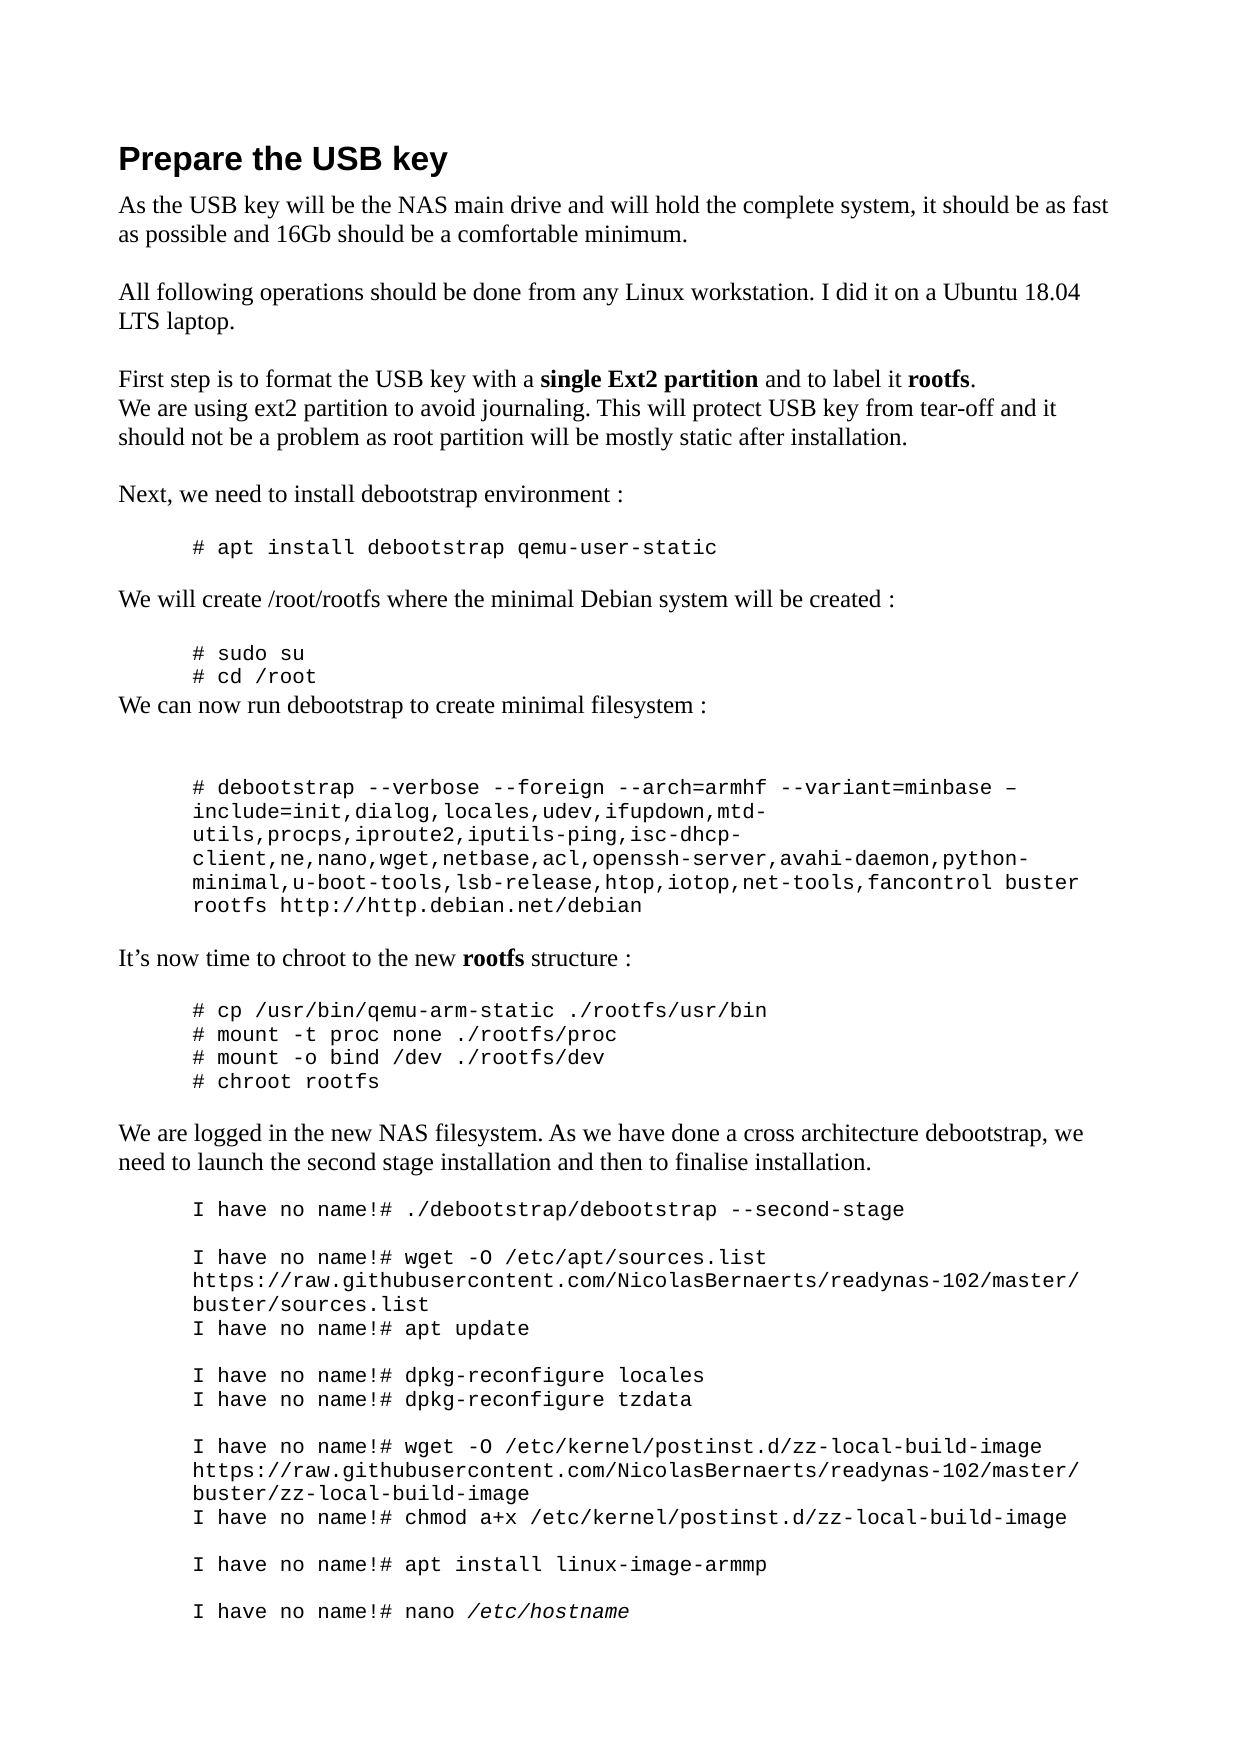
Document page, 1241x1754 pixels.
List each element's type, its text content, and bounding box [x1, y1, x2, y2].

text I have no name!# wget -O /etc/apt/sources.list https://raw.githubusercontent.com/NicolasBernaerts/readynas-102/master/buster/sources.list [192, 1247, 1122, 1318]
text I have no name!# chmod a+x /etc/kernel/postinst.d/zz-local-build-image [192, 1507, 1122, 1531]
text # sudo su [192, 643, 1122, 666]
text # chroot rootfs [192, 1071, 1122, 1095]
text I have no name!# apt update [192, 1318, 1122, 1341]
text First step is to format the USB key with a single Ext2 partition and to label it rootfs. We are using ext2 partition to avoid journaling. This will protect USB key from tear-off and it should not be a problem as root partition will be mostly static after installation. Next, we need to install debootstrap environment : [118, 364, 1122, 508]
subtitle Prepare the USB key [118, 139, 1122, 178]
text As the USB key will be the NAS main drive and will hold the complete system, it should be as fast as possible and 16Gb should be a comfortable minimum. [118, 190, 1122, 248]
text # apt install debootstrap qemu-user-static [192, 537, 1122, 561]
text # mount -t proc none ./rootfs/proc [192, 1024, 1122, 1047]
text We will create /root/rootfs where the minimal Debian system will be created : [118, 584, 1122, 613]
text # mount -o bind /dev ./rootfs/dev [192, 1047, 1122, 1071]
text All following operations should be done from any Linux workstation. I did it on a Ubuntu 18.04 LTS laptop. [118, 277, 1122, 334]
text # debootstrap --verbose --foreign --arch=armhf --variant=minbase –include=init,dialog,locales,udev,ifupdown,mtd-utils,procps,iproute2,iputils-ping,isc-dhcp-client,ne,nano,wget,netbase,acl,openssh-server,avahi-daemon,python-minimal,u-boot-tools,lsb-release,htop,iotop,net-tools,fancontrol buster rootfs http://http.debian.net/debian [192, 777, 1122, 919]
text We can now run debootstrap to create minimal filesystem : [118, 690, 1122, 719]
text I have no name!# dpkg-reconfigure locales [192, 1365, 1122, 1389]
text I have no name!# nano /etc/hostname [192, 1601, 1122, 1625]
text It’s now time to chroot to the new rootfs structure : [118, 943, 1122, 971]
text We are logged in the new NAS filesystem. As we have done a cross architecture debootstrap, we need to launch the second stage installation and then to finalise installation. [118, 1118, 1122, 1176]
text I have no name!# wget -O /etc/kernel/postinst.d/zz-local-build-image https://raw.githubusercontent.com/NicolasBernaerts/readynas-102/master/buster/zz-local-build-image [192, 1436, 1122, 1507]
text I have no name!# apt install linux-image-armmp [192, 1554, 1122, 1578]
text I have no name!# dpkg-reconfigure tzdata [192, 1389, 1122, 1412]
text # cp /usr/bin/qemu-arm-static ./rootfs/usr/bin [192, 1000, 1122, 1024]
text # cd /root [192, 666, 1122, 690]
text I have no name!# ./debootstrap/debootstrap --second-stage [192, 1199, 1122, 1223]
